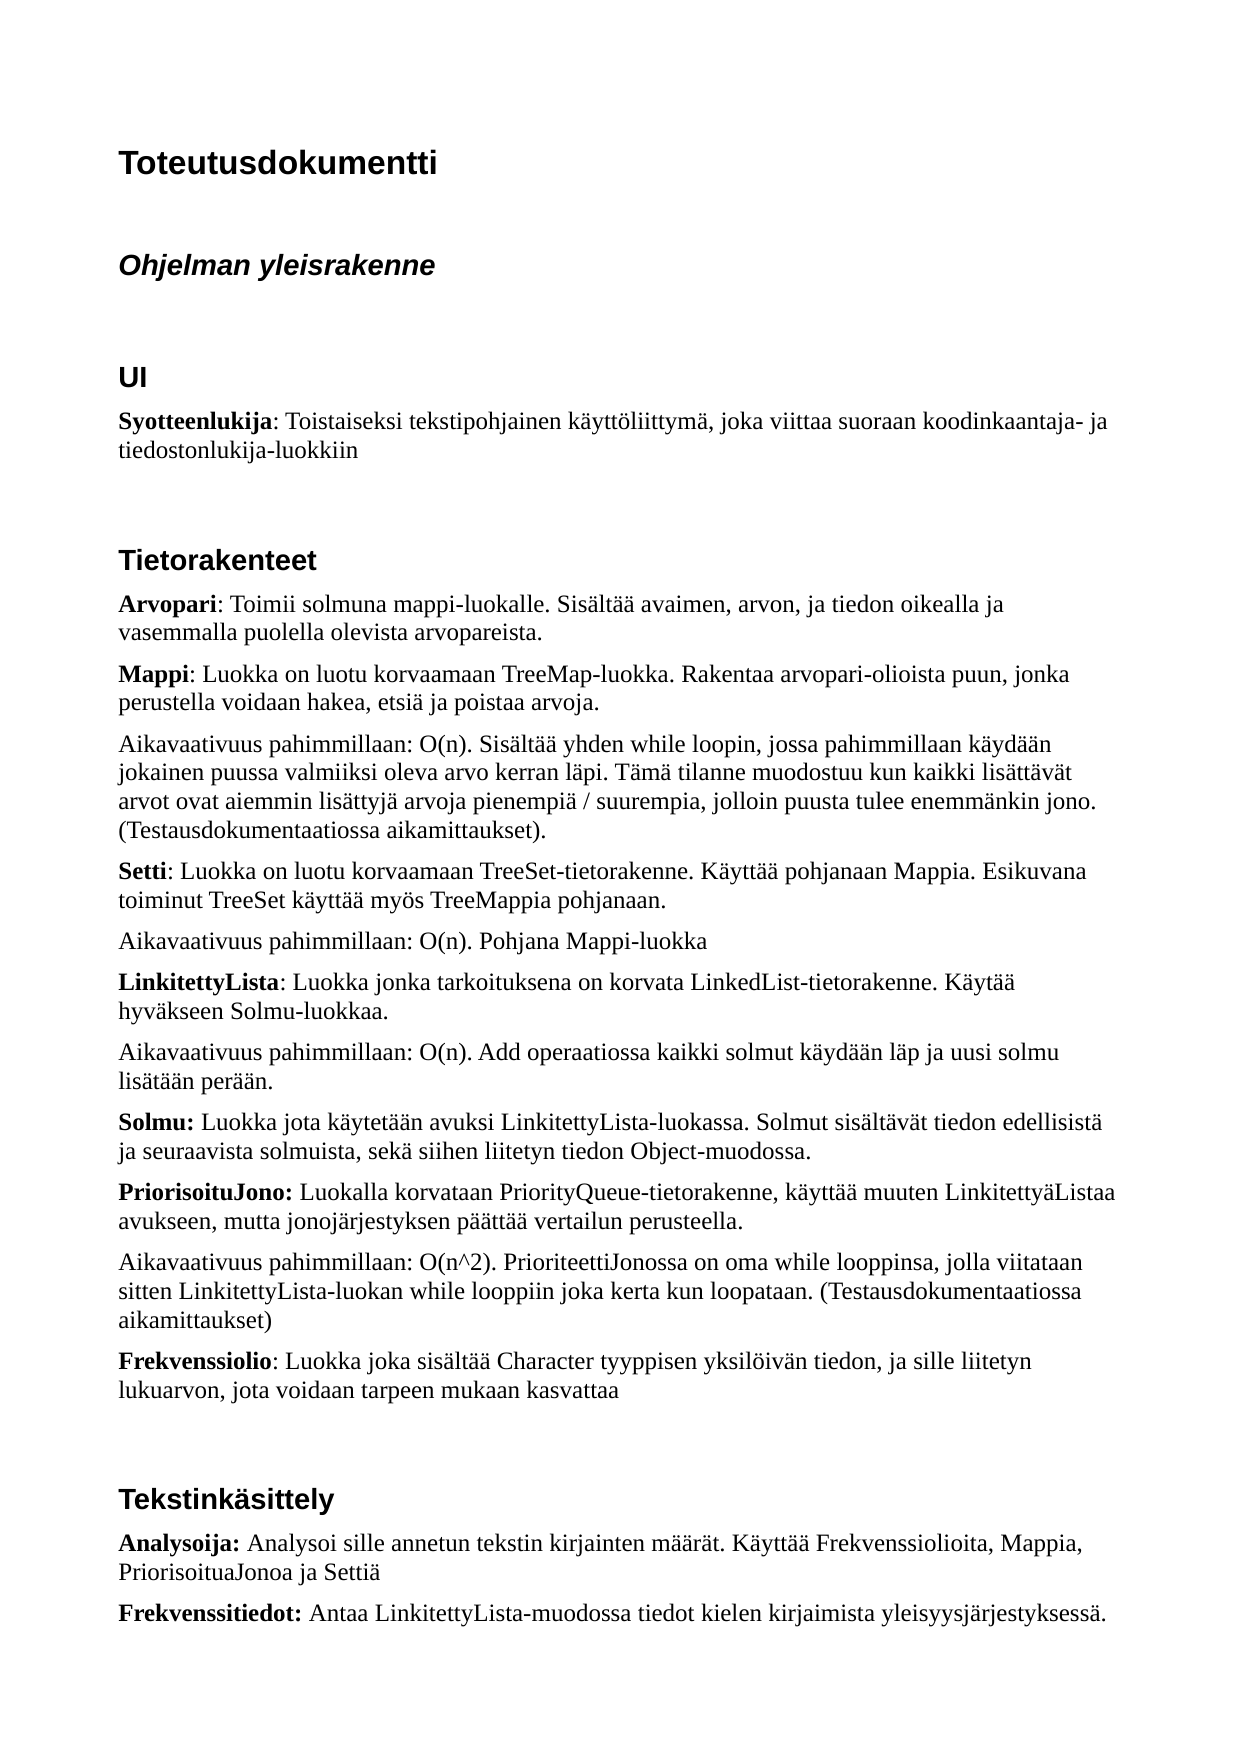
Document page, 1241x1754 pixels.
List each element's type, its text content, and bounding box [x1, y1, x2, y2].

subtitle Ohjelman yleisrakenne [118, 248, 1122, 282]
text PriorisoituJono: Luokalla korvataan PriorityQueue-tietorakenne, käyttää muuten LinkitettyäListaa avukseen, mutta jonojärjestyksen päättää vertailun perusteella. [118, 1177, 1122, 1235]
text Mappi: Luokka on luotu korvaamaan TreeMap-luokka. Rakentaa arvopari-olioista puun, jonka perustella voidaan hakea, etsiä ja poistaa arvoja. [118, 659, 1122, 716]
text Analysoija: Analysoi sille annetun tekstin kirjainten määrät. Käyttää Frekvenssiolioita, Mappia, PriorisoituaJonoa ja Settiä [118, 1528, 1122, 1586]
subtitle UI [118, 360, 1122, 394]
text LinkitettyLista: Luokka jonka tarkoituksena on korvata LinkedList-tietorakenne. Käytää hyväkseen Solmu-luokkaa. [118, 967, 1122, 1025]
text Frekvenssitiedot: Antaa LinkitettyLista-muodossa tiedot kielen kirjaimista yleisyysjärjestyksessä. [118, 1598, 1122, 1627]
text Aikavaativuus pahimmillaan: O(n). Pohjana Mappi-luokka [118, 926, 1122, 955]
text Aikavaativuus pahimmillaan: O(n). Sisältää yhden while loopin, jossa pahimmillaan käydään jokainen puussa valmiiksi oleva arvo kerran läpi. Tämä tilanne muodostuu kun kaikki lisättävät arvot ovat aiemmin lisättyjä arvoja pienempiä / suurempia, jolloin puusta tulee enemmänkin jono. (Testausdokumentaatiossa aikamittaukset). [118, 729, 1122, 844]
text Solmu: Luokka jota käytetään avuksi LinkitettyLista-luokassa. Solmut sisältävät tiedon edellisistä ja seuraavista solmuista, sekä siihen liitetyn tiedon Object-muodossa. [118, 1107, 1122, 1165]
subtitle Toteutusdokumentti [118, 143, 1122, 182]
text Frekvenssiolio: Luokka joka sisältää Character tyyppisen yksilöivän tiedon, ja sille liitetyn lukuarvon, jota voidaan tarpeen mukaan kasvattaa [118, 1346, 1122, 1404]
text Aikavaativuus pahimmillaan: O(n). Add operaatiossa kaikki solmut käydään läp ja uusi solmu lisätään perään. [118, 1037, 1122, 1095]
text Aikavaativuus pahimmillaan: O(n^2). PrioriteettiJonossa on oma while looppinsa, jolla viitataan sitten LinkitettyLista-luokan while looppiin joka kerta kun loopataan. (Testausdokumentaatiossa aikamittaukset) [118, 1247, 1122, 1334]
text Setti: Luokka on luotu korvaamaan TreeSet-tietorakenne. Käyttää pohjanaan Mappia. Esikuvana toiminut TreeSet käyttää myös TreeMappia pohjanaan. [118, 856, 1122, 914]
subtitle Tekstinkäsittely [118, 1482, 1122, 1516]
subtitle Tietorakenteet [118, 543, 1122, 576]
text Arvopari: Toimii solmuna mappi-luokalle. Sisältää avaimen, arvon, ja tiedon oikealla ja vasemmalla puolella olevista arvopareista. [118, 589, 1122, 646]
text Syotteenlukija: Toistaiseksi tekstipohjainen käyttöliittymä, joka viittaa suoraan koodinkaantaja- ja tiedostonlukija-luokkiin [118, 406, 1122, 464]
